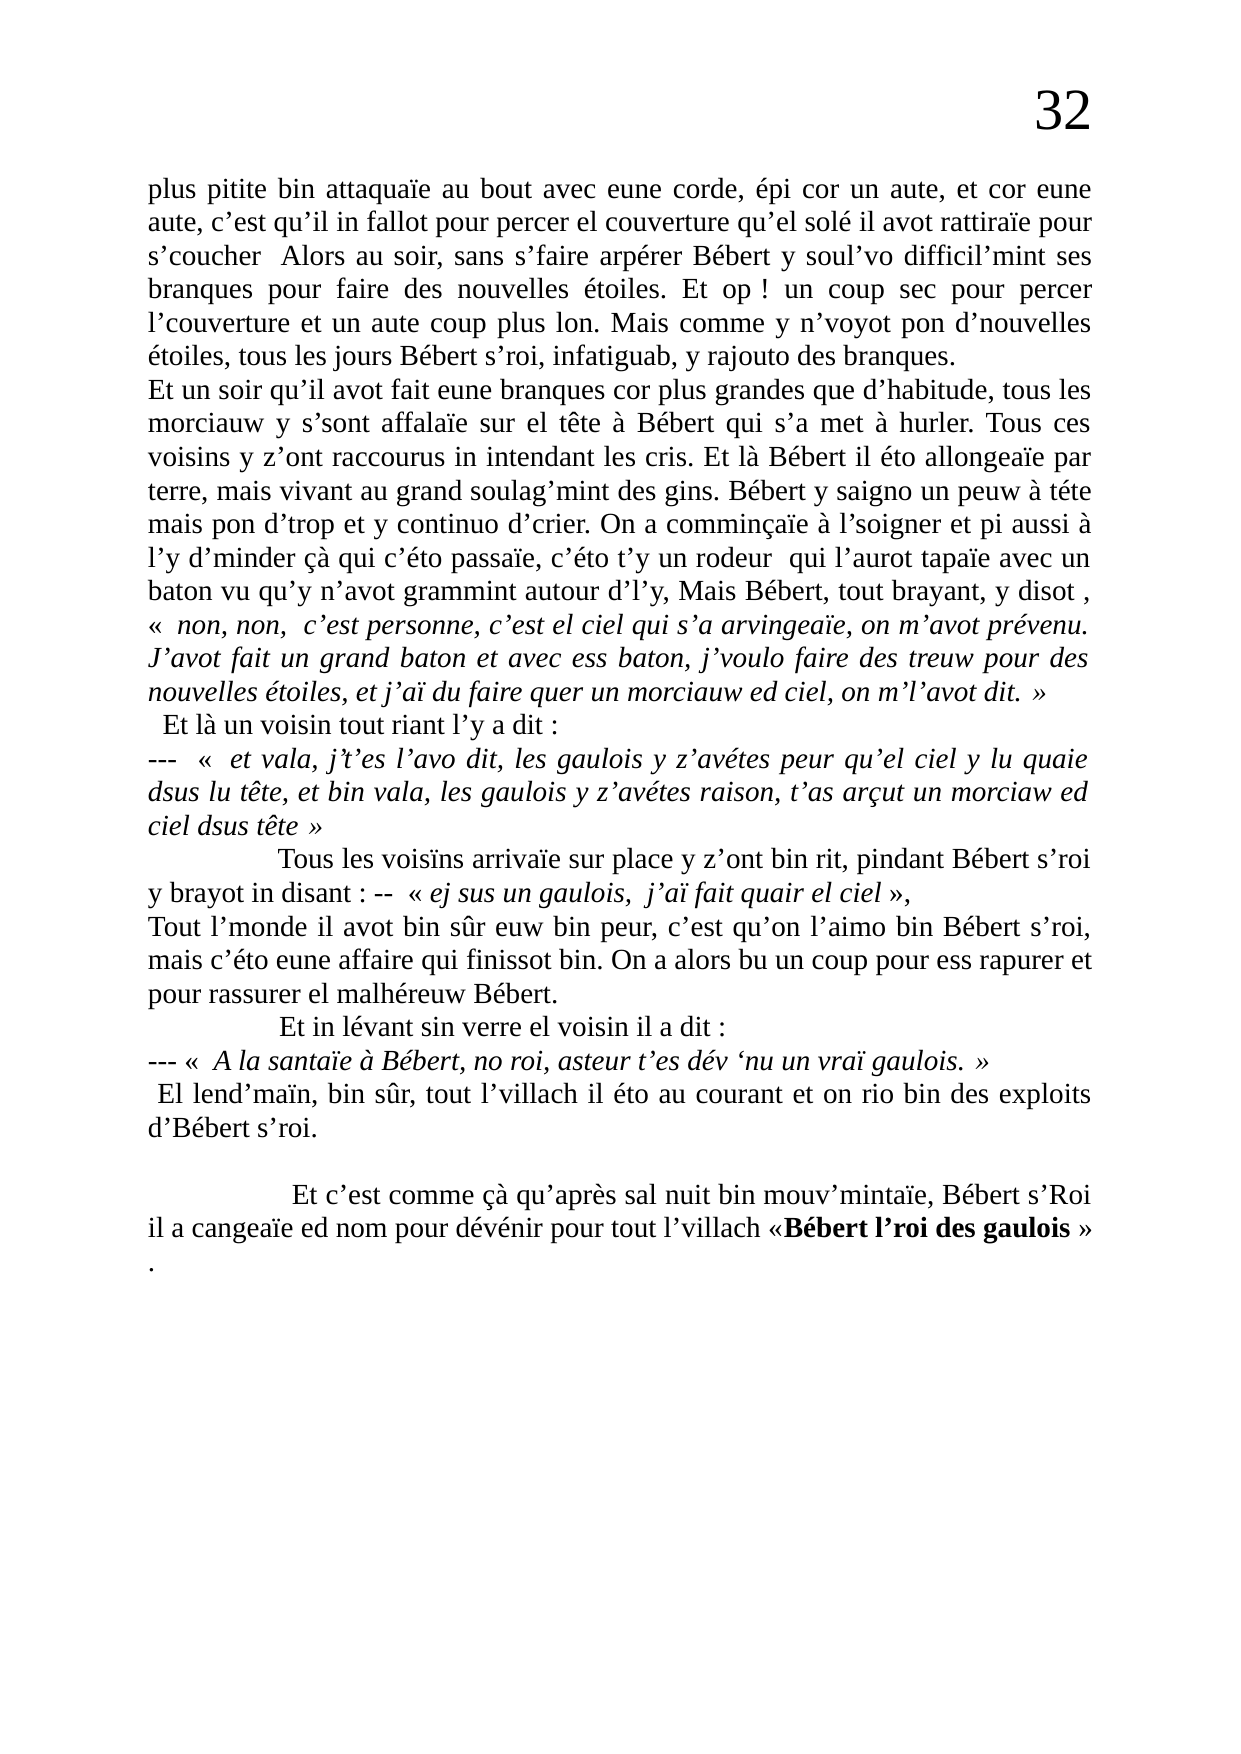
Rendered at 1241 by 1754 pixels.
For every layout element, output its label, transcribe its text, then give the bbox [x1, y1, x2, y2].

text Et in lévant sin verre el voisin il a dit : [148, 1009, 1093, 1043]
subtitle Et là un voisin tout riant l’y a dit : [148, 707, 1093, 741]
text Et c’est comme çà qu’après sal nuit bin mouv’mintaïe, Bébert s’Roi il a cangeaïe ed nom pour dévénir pour tout l’villach «Bébert l’roi des gaulois » . [148, 1177, 1093, 1278]
subtitle plus pitite bin attaquaïe au bout avec eune corde, épi cor un aute, et cor eune aute, c’est qu’il in fallot pour percer el couverture qu’el solé il avot rattiraïe pour s’coucher Alors au soir, sans s’faire arpérer Bébert y soul’vo difficil’mint ses branques pour faire des nouvelles étoiles. Et op ! un coup sec pour percer l’couverture et un aute coup plus lon. Mais comme y n’voyot pon d’nouvelles étoiles, tous les jours Bébert s’roi, infatiguab, y rajouto des branques. [148, 171, 1093, 372]
text --- « et vala, j’t’es l’avo dit, les gaulois y z’avétes peur qu’el ciel y lu quaie dsus lu tête, et bin vala, les gaulois y z’avétes raison, t’as arçut un morciaw ed ciel dsus tête » [148, 741, 1093, 842]
text --- « A la santaïe à Bébert, no roi, asteur t’es dév ‘nu un vraï gaulois. » [148, 1043, 1093, 1076]
text Tout l’monde il avot bin sûr euw bin peur, c’est qu’on l’aimo bin Bébert s’roi, mais c’éto eune affaire qui finissot bin. On a alors bu un coup pour ess rapurer et pour rassurer el malhéreuw Bébert. [148, 909, 1093, 1009]
text Et un soir qu’il avot fait eune branques cor plus grandes que d’habitude, tous les morciauw y s’sont affalaïe sur el tête à Bébert qui s’a met à hurler. Tous ces voisins y z’ont raccourus in intendant les cris. Et là Bébert il éto allongeaïe par terre, mais vivant au grand soulag’mint des gins. Bébert y saigno un peuw à téte mais pon d’trop et y continuo d’crier. On a comminçaïe à l’soigner et pi aussi à l’y d’minder çà qui c’éto passaïe, c’éto t’y un rodeur qui l’aurot tapaïe avec un baton vu qu’y n’avot grammint autour d’l’y, Mais Bébert, tout brayant, y disot , « non, non, c’est personne, c’est el ciel qui s’a arvingeaïe, on m’avot prévenu. J’avot fait un grand baton et avec ess baton, j’voulo faire des treuw pour des nouvelles étoiles, et j’aï du faire quer un morciauw ed ciel, on m’l’avot dit. » [148, 372, 1093, 707]
text Tous les voisïns arrivaïe sur place y z’ont bin rit, pindant Bébert s’roi y brayot in disant : -- « ej sus un gaulois, j’aï fait quair el ciel », [148, 842, 1093, 909]
text El lend’maïn, bin sûr, tout l’villach il éto au courant et on rio bin des exploits d’Bébert s’roi. [148, 1076, 1093, 1143]
